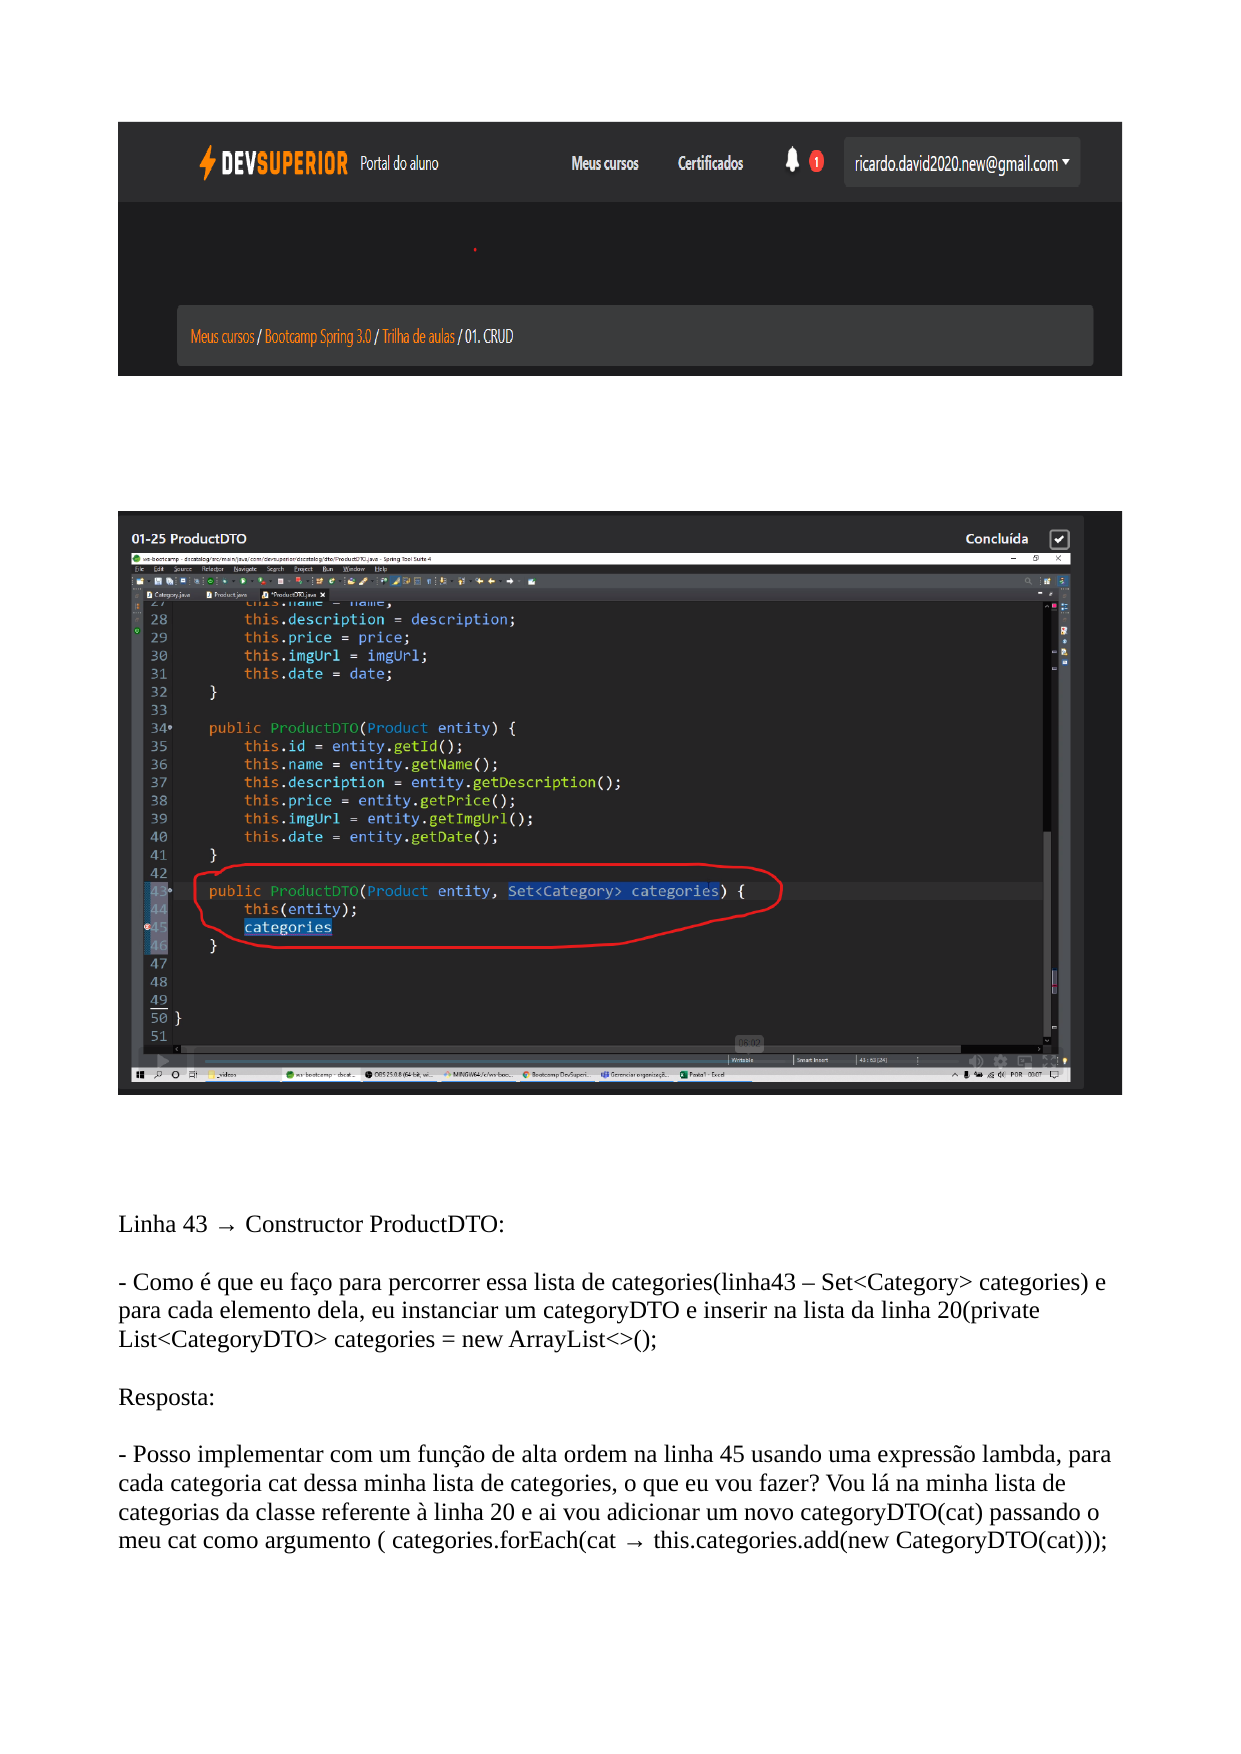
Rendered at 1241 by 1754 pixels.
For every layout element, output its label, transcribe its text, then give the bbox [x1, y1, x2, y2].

text - Como é que eu faço para percorrer essa lista de categories(linha43 – Set<Category> categories) e para cada elemento dela, eu instanciar um categoryDTO e inserir na lista da linha 20(private List<CategoryDTO> categories = new ArrayList<>(); [118, 1267, 1122, 1353]
picture [118, 118, 1123, 376]
text - Posso implementar com um função de alta ordem na linha 45 usando uma expressão lambda, para cada categoria cat dessa minha lista de categories, o que eu vou fazer? Vou lá na minha lista de categorias da classe referente à linha 20 e ai vou adicionar um novo categoryDTO(cat) passando o meu cat como argumento ( categories.forEach(cat → this.categories.add(new CategoryDTO(cat))); [118, 1439, 1122, 1554]
text [118, 376, 1122, 511]
picture [118, 511, 1123, 1095]
text Resposta: [118, 1382, 1122, 1410]
text Linha 43 → Constructor ProductDTO: [118, 1095, 1122, 1238]
